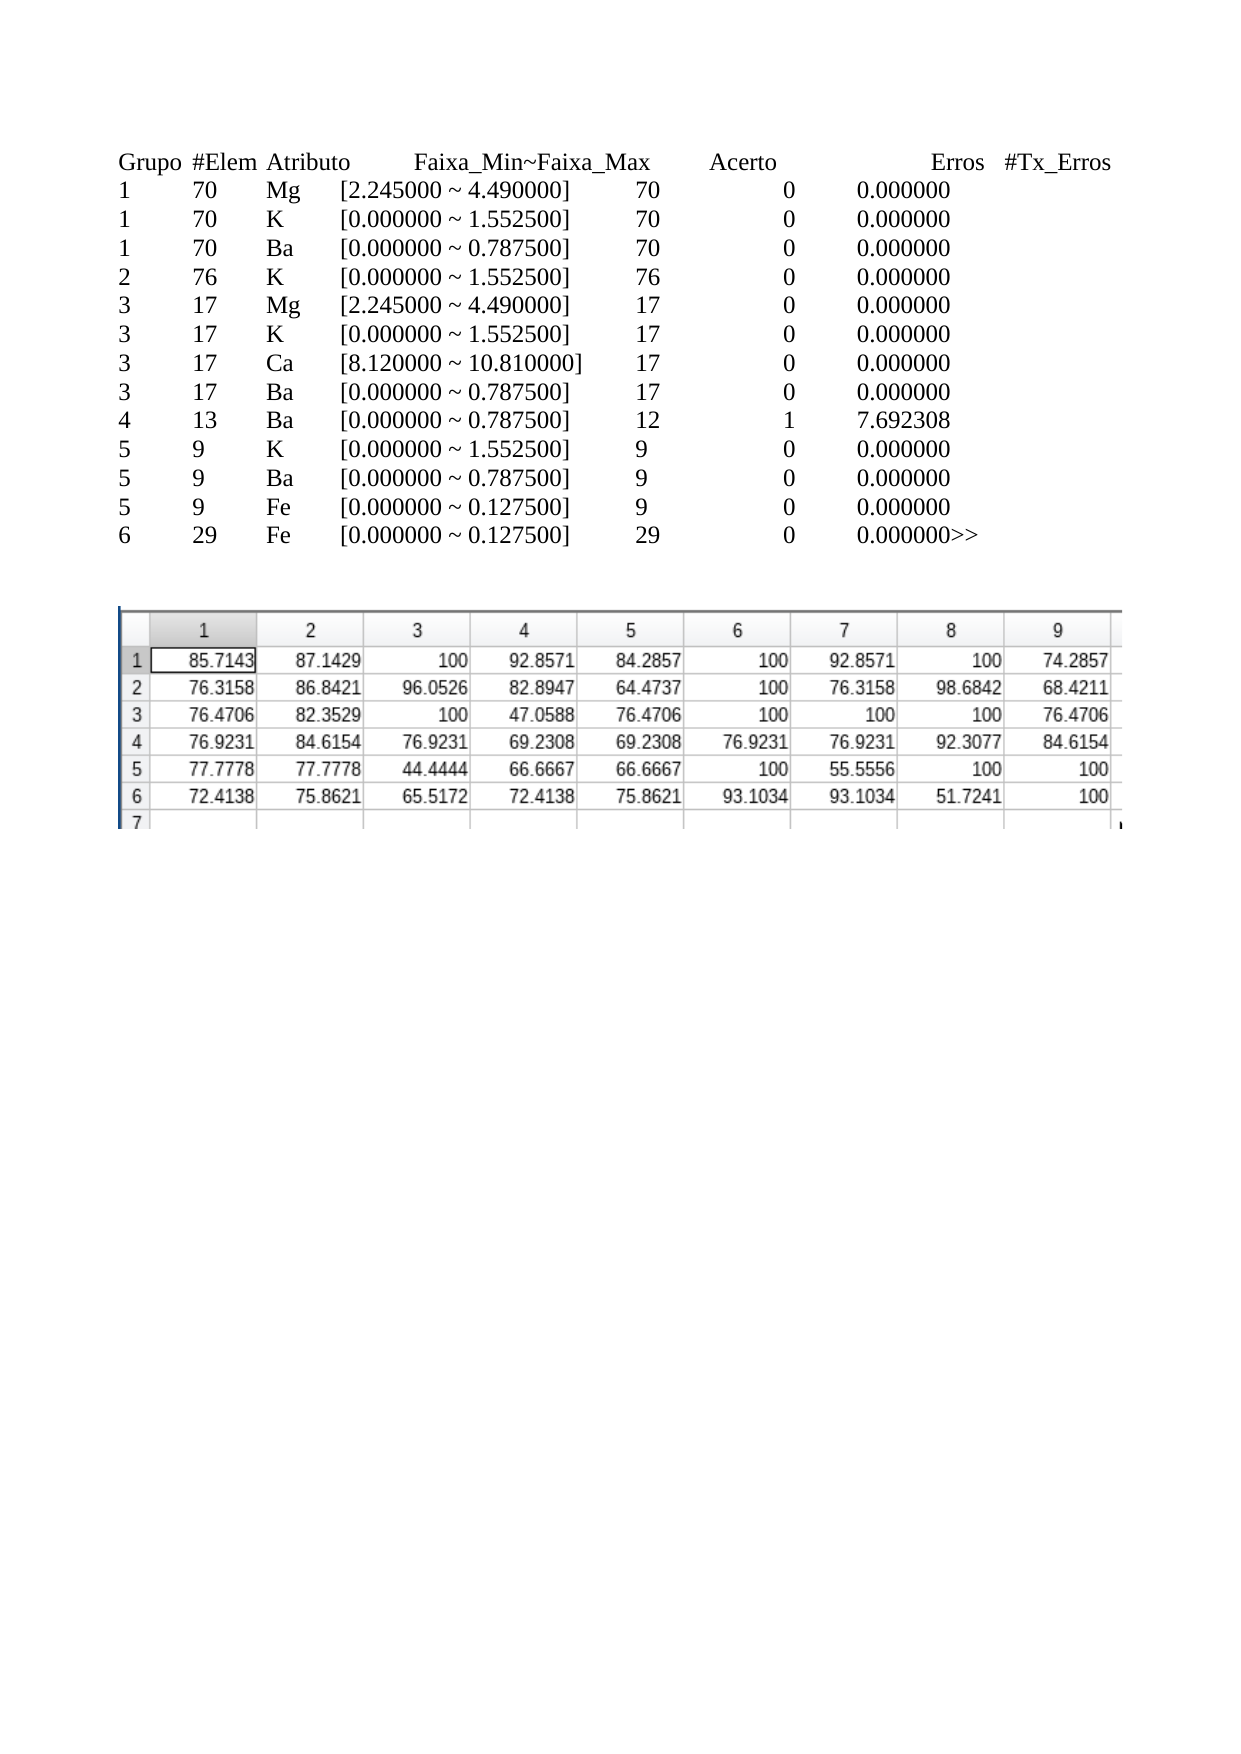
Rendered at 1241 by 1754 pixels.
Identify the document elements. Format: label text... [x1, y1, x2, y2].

text 1 70 K [0.000000 ~ 1.552500] 70 0 0.000000 [118, 204, 1122, 233]
text 1 70 Mg [2.245000 ~ 4.490000] 70 0 0.000000 [118, 176, 1122, 204]
text 5 9 K [0.000000 ~ 1.552500] 9 0 0.000000 [118, 434, 1122, 463]
text 6 29 Fe [0.000000 ~ 0.127500] 29 0 0.000000>> [118, 521, 1122, 549]
text 1 70 Ba [0.000000 ~ 0.787500] 70 0 0.000000 [118, 233, 1122, 262]
text 3 17 Ba [0.000000 ~ 0.787500] 17 0 0.000000 [118, 377, 1122, 406]
picture [118, 606, 1123, 829]
text 3 17 Mg [2.245000 ~ 4.490000] 17 0 0.000000 [118, 291, 1122, 319]
text 3 17 K [0.000000 ~ 1.552500] 17 0 0.000000 [118, 319, 1122, 348]
text 4 13 Ba [0.000000 ~ 0.787500] 12 1 7.692308 [118, 406, 1122, 434]
text Grupo #Elem Atributo Faixa_Min~Faixa_Max Acerto Erros #Tx_Erros [118, 147, 1122, 176]
text 5 9 Fe [0.000000 ~ 0.127500] 9 0 0.000000 [118, 492, 1122, 521]
text 5 9 Ba [0.000000 ~ 0.787500] 9 0 0.000000 [118, 463, 1122, 492]
text 2 76 K [0.000000 ~ 1.552500] 76 0 0.000000 [118, 262, 1122, 291]
text 3 17 Ca [8.120000 ~ 10.810000] 17 0 0.000000 [118, 348, 1122, 377]
